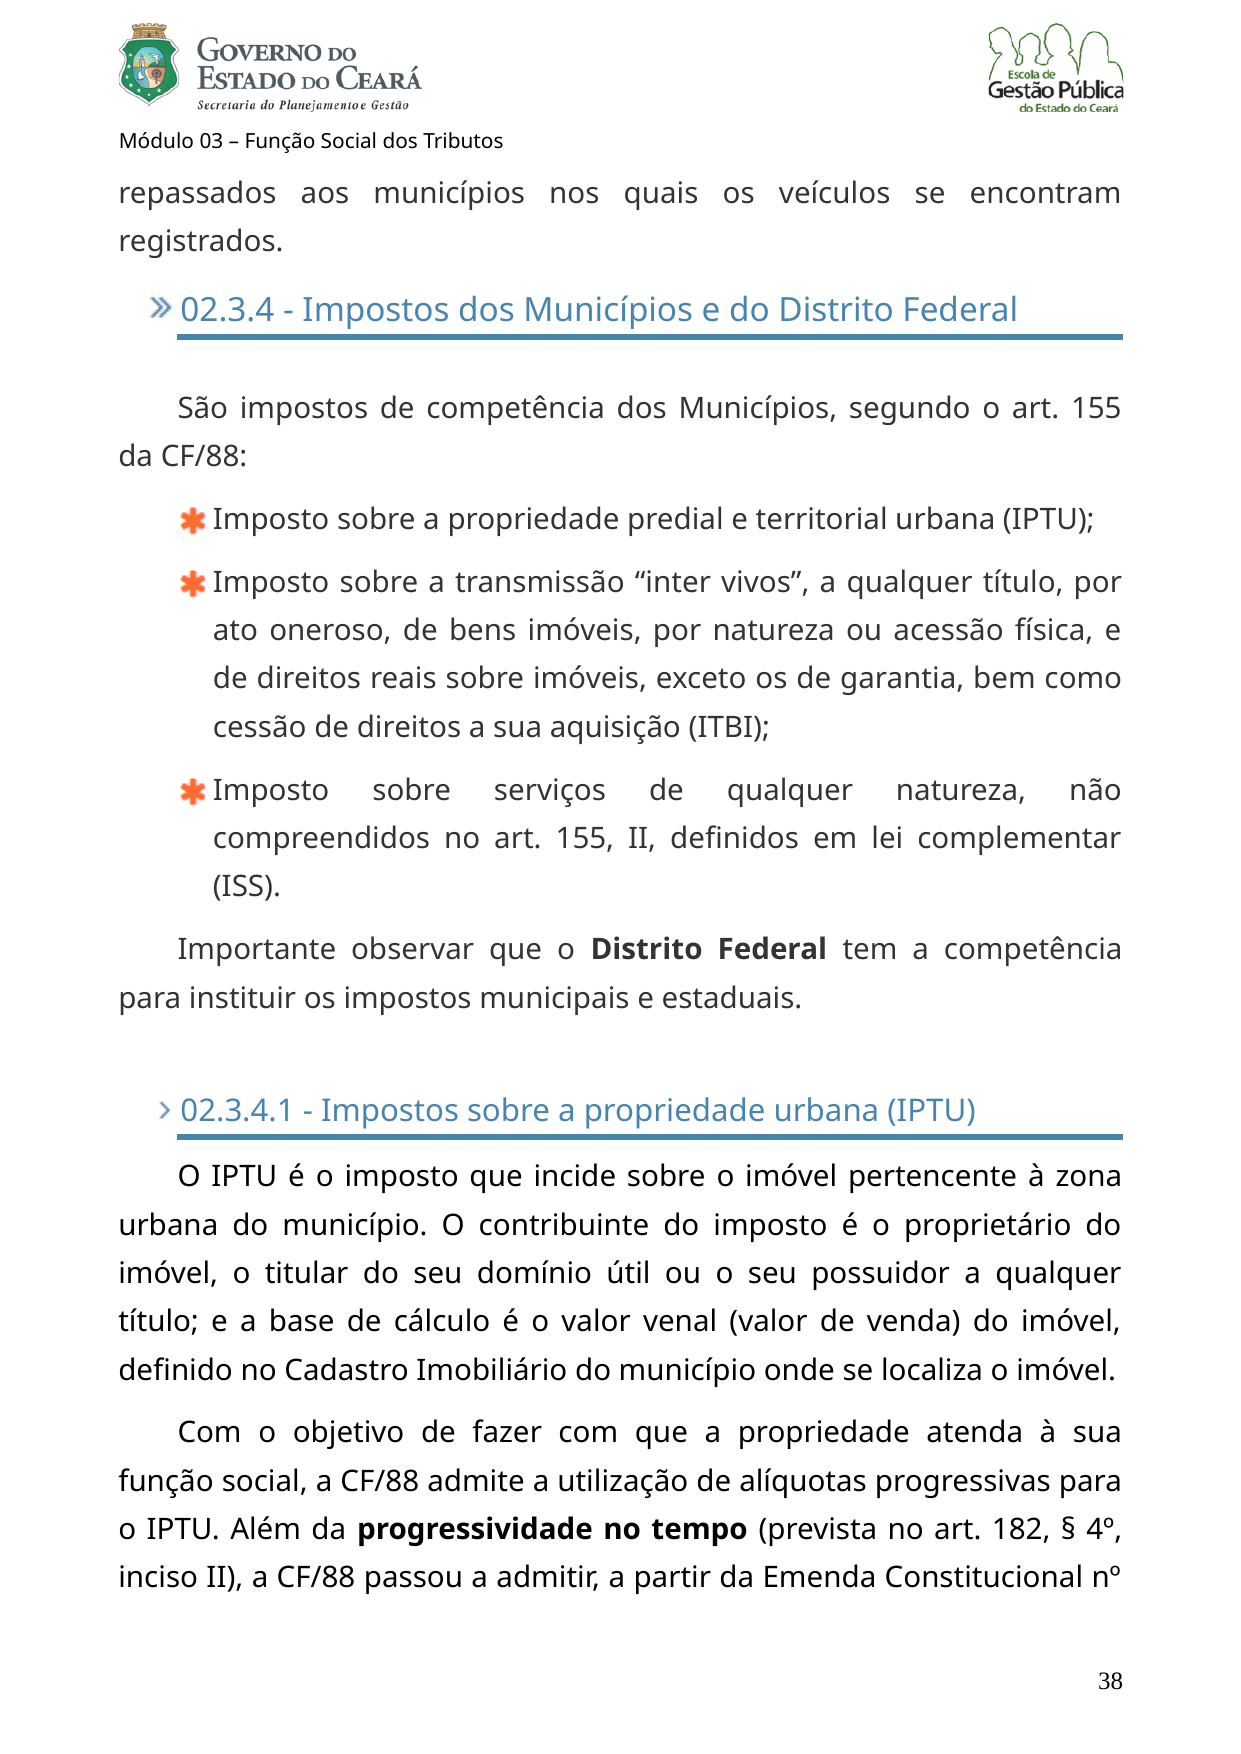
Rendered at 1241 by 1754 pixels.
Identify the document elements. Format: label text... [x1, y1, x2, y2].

picture [178, 503, 210, 537]
text O IPTU é o imposto que incide sobre o imóvel pertencente à zona urbana do município. O contribuinte do imposto é o proprietário do imóvel, o titular do seu domínio útil ou o seu possuidor a qualquer título; e a base de cálculo é o valor venal (valor de venda) do imóvel, definido no Cadastro Imobiliário do município onde se localiza o imóvel. [118, 1155, 1123, 1388]
list Imposto sobre serviços de qualquer natureza, não compreendidos no art. 155, II, definidos em lei complementar (ISS). [177, 768, 1123, 906]
text Importante observar que o Distrito Federal tem a competência para instituir os impostos municipais e estaduais. [118, 928, 1123, 1017]
picture [152, 1096, 176, 1127]
picture [118, 23, 1124, 112]
picture [178, 566, 210, 600]
text Com o objetivo de fazer com que a propriedade atenda à sua função social, a CF/88 admite a utilização de alíquotas progressivas para o IPTU. Além da progressividade no tempo (prevista no art. 182, § 4º, inciso II), a CF/88 passou a admitir, a partir da Emenda Constitucional nº [118, 1411, 1123, 1596]
picture [141, 290, 179, 326]
picture [178, 774, 210, 808]
text repassados aos municípios nos quais os veículos se encontram registrados. [118, 172, 1123, 260]
list Imposto sobre a transmissão “inter vivos”, a qualquer título, por ato oneroso, de bens imóveis, por natureza ou acessão física, e de direitos reais sobre imóveis, exceto os de garantia, bem como cessão de direitos a sua aquisição (ITBI); [177, 561, 1123, 746]
subtitle 02.3.4.1 - Impostos sobre a propriedade urbana (IPTU) [177, 1085, 1123, 1134]
subtitle 02.3.4 - Impostos dos Municípios e do Distrito Federal [177, 283, 1123, 334]
list Imposto sobre a propriedade predial e territorial urbana (IPTU); [177, 498, 1123, 538]
text São impostos de competência dos Municípios, segundo o art. 155 da CF/88: [118, 386, 1123, 475]
